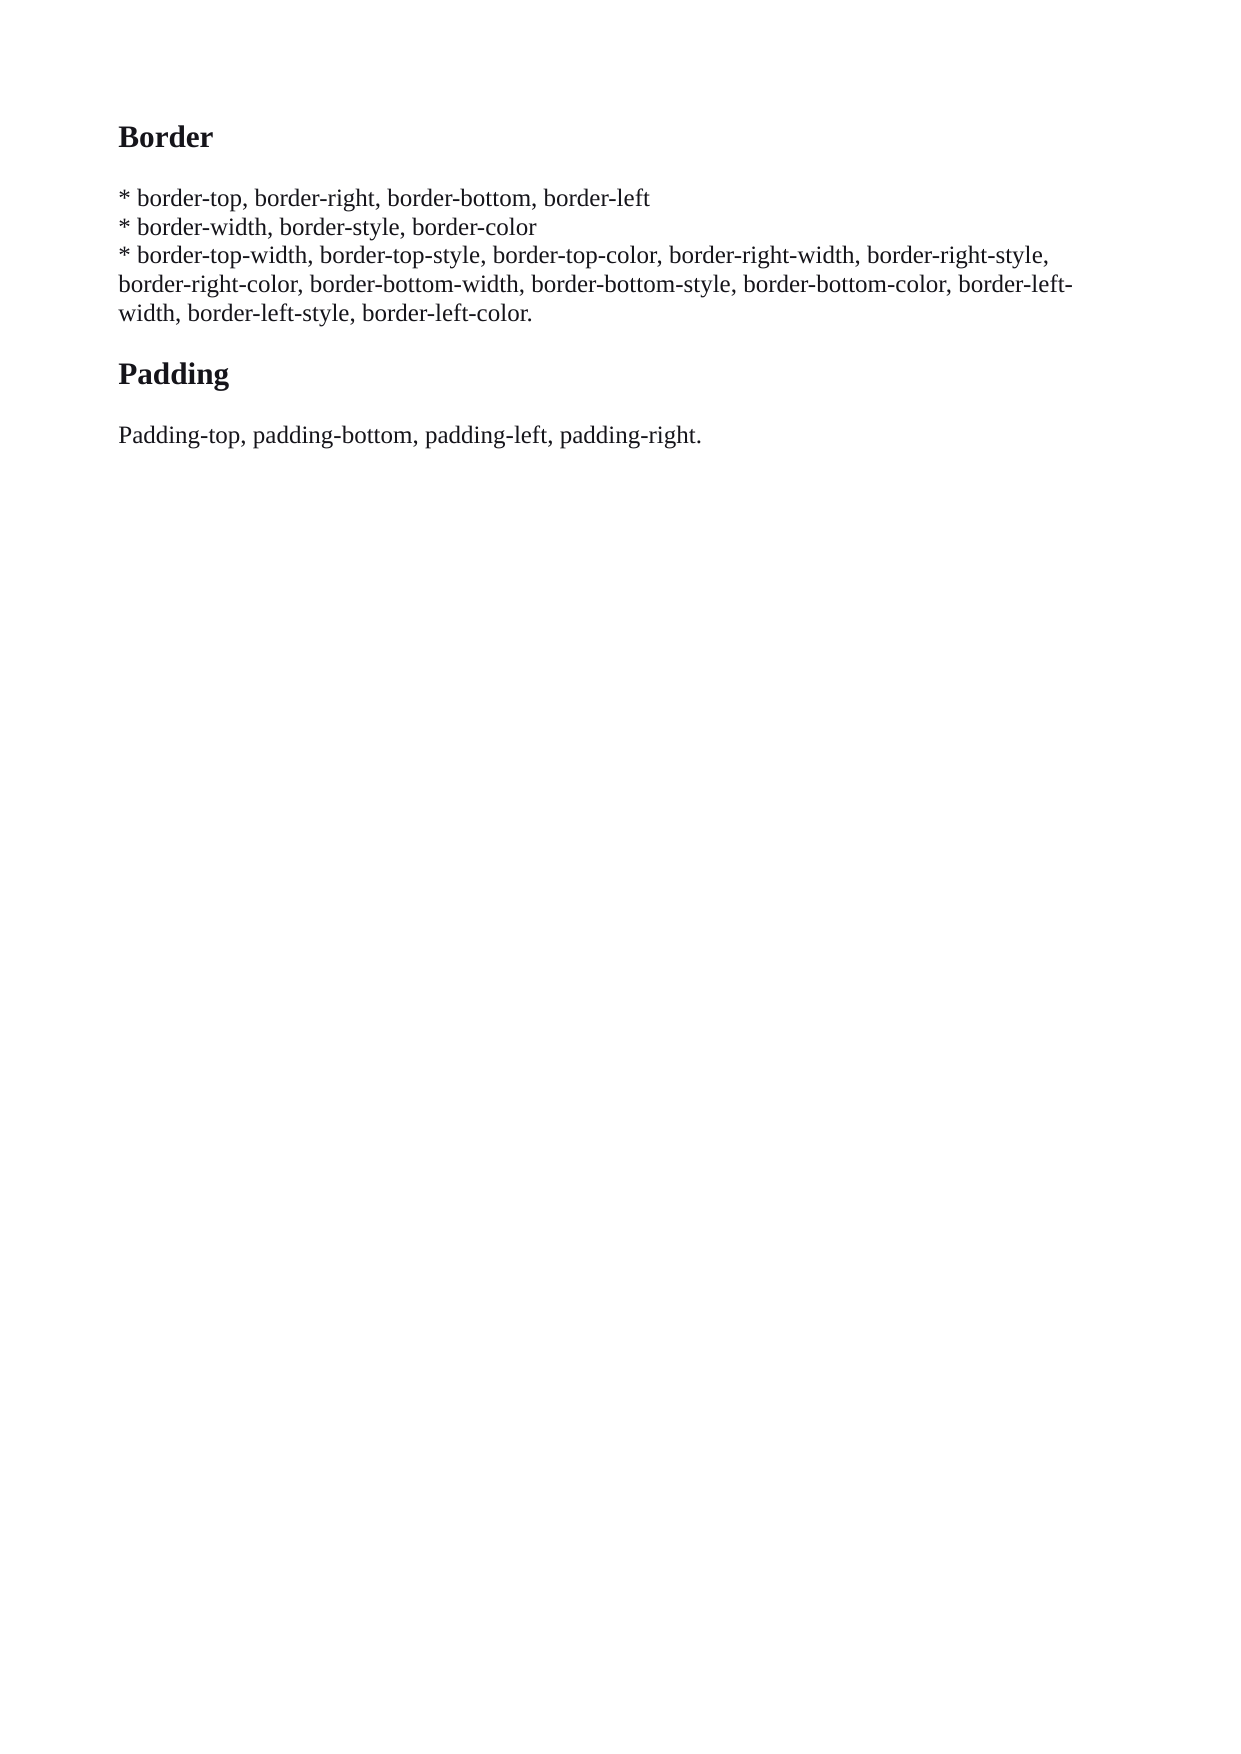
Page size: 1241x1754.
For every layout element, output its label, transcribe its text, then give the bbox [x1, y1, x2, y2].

text * border-width, border-style, border-color [118, 212, 1122, 240]
text * border-top, border-right, border-bottom, border-left [118, 183, 1122, 212]
text Padding-top, padding-bottom, padding-left, padding-right. [118, 420, 1122, 449]
text * border-top-width, border-top-style, border-top-color, border-right-width, border-right-style, border-right-color, border-bottom-width, border-bottom-style, border-bottom-color, border-left-width, border-left-style, border-left-color. [118, 240, 1122, 327]
text Border [118, 118, 1122, 154]
text Padding [118, 355, 1122, 391]
